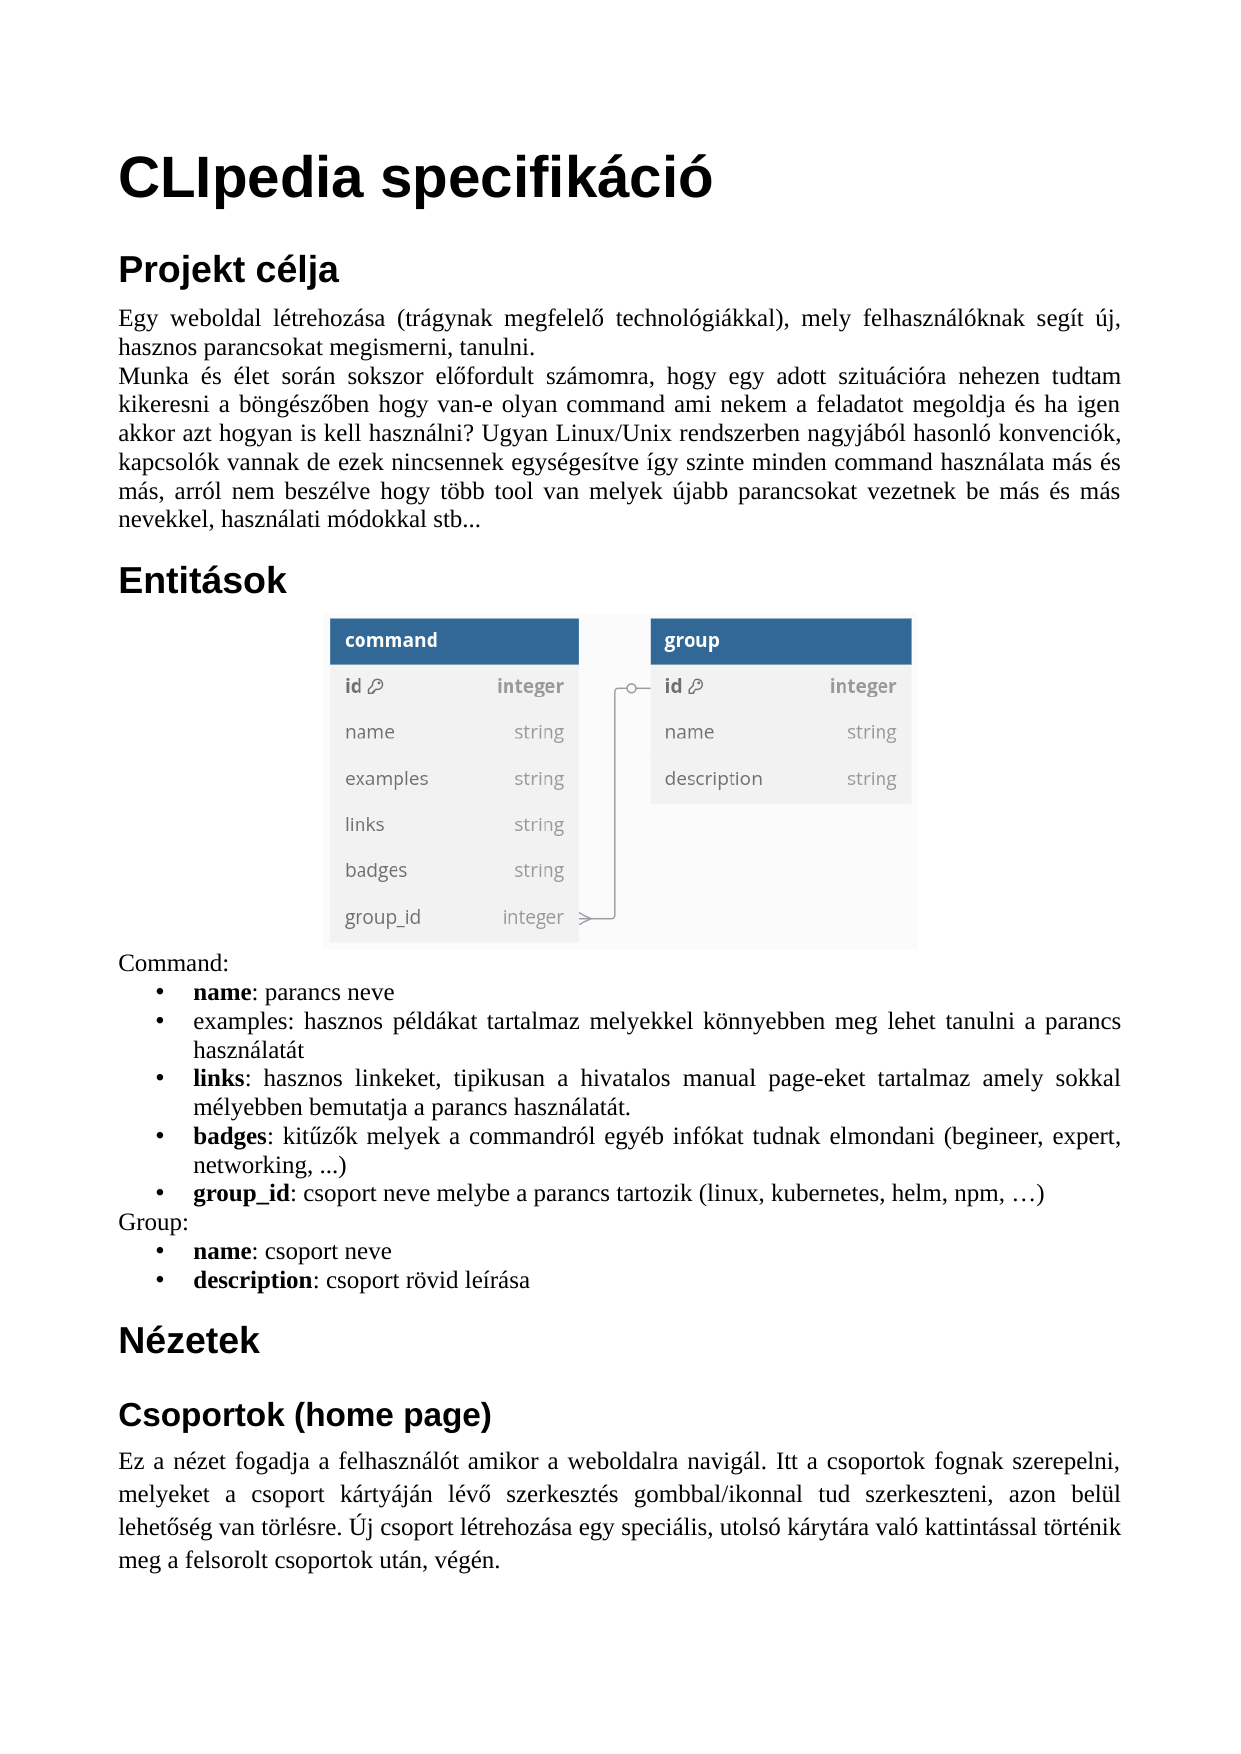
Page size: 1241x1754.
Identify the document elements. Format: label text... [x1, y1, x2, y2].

list badges: kitűzők melyek a commandról egyéb infókat tudnak elmondani (begineer, expert, networking, ...) [156, 1121, 1122, 1178]
text Ez a nézet fogadja a felhasználót amikor a weboldalra navigál. Itt a csoportok fognak szerepelni, melyeket a csoport kártyáján lévő szerkesztés gombbal/ikonnal tud szerkeszteni, azon belül lehetőség van törlésre. Új csoport létrehozása egy speciális, utolsó kárytára való kattintással történik meg a felsorolt csoportok után, végén. [118, 1446, 1122, 1574]
list description: csoport rövid leírása [156, 1265, 1122, 1293]
subtitle Csoportok (home page) [118, 1395, 1122, 1433]
list name: parancs neve [156, 977, 1122, 1006]
list name: csoport neve [156, 1236, 1122, 1265]
text Munka és élet során sokszor előfordult számomra, hogy egy adott szituációra nehezen tudtam kikeresni a böngészőben hogy van-e olyan command ami nekem a feladatot megoldja és ha igen akkor azt hogyan is kell használni? Ugyan Linux/Unix rendszerben nagyjából hasonló konvenciók, kapcsolók vannak de ezek nincsennek egységesítve így szinte minden command használata más és más, arról nem beszélve hogy több tool van melyek újabb parancsokat vezetnek be más és más nevekkel, használati módokkal stb... [118, 361, 1122, 533]
list examples: hasznos példákat tartalmaz melyekkel könnyebben meg lehet tanulni a parancs használatát [156, 1006, 1122, 1063]
list links: hasznos linkeket, tipikusan a hivatalos manual page-eket tartalmaz amely sokkal mélyebben bemutatja a parancs használatát. [156, 1063, 1122, 1121]
list group_id: csoport neve melybe a parancs tartozik (linux, kubernetes, helm, npm, …) [156, 1178, 1122, 1207]
text Egy weboldal létrehozása (trágynak megfelelő technológiákkal), mely felhasználóknak segít új, hasznos parancsokat megismerni, tanulni. [118, 303, 1122, 361]
text Command: [118, 614, 1122, 977]
subtitle Projekt célja [118, 248, 1122, 291]
picture [322, 613, 918, 949]
subtitle Nézetek [118, 1318, 1122, 1362]
text Group: [118, 1207, 1122, 1236]
subtitle Entitások [118, 558, 1122, 601]
title CLIpedia specifikáció [118, 143, 1122, 210]
